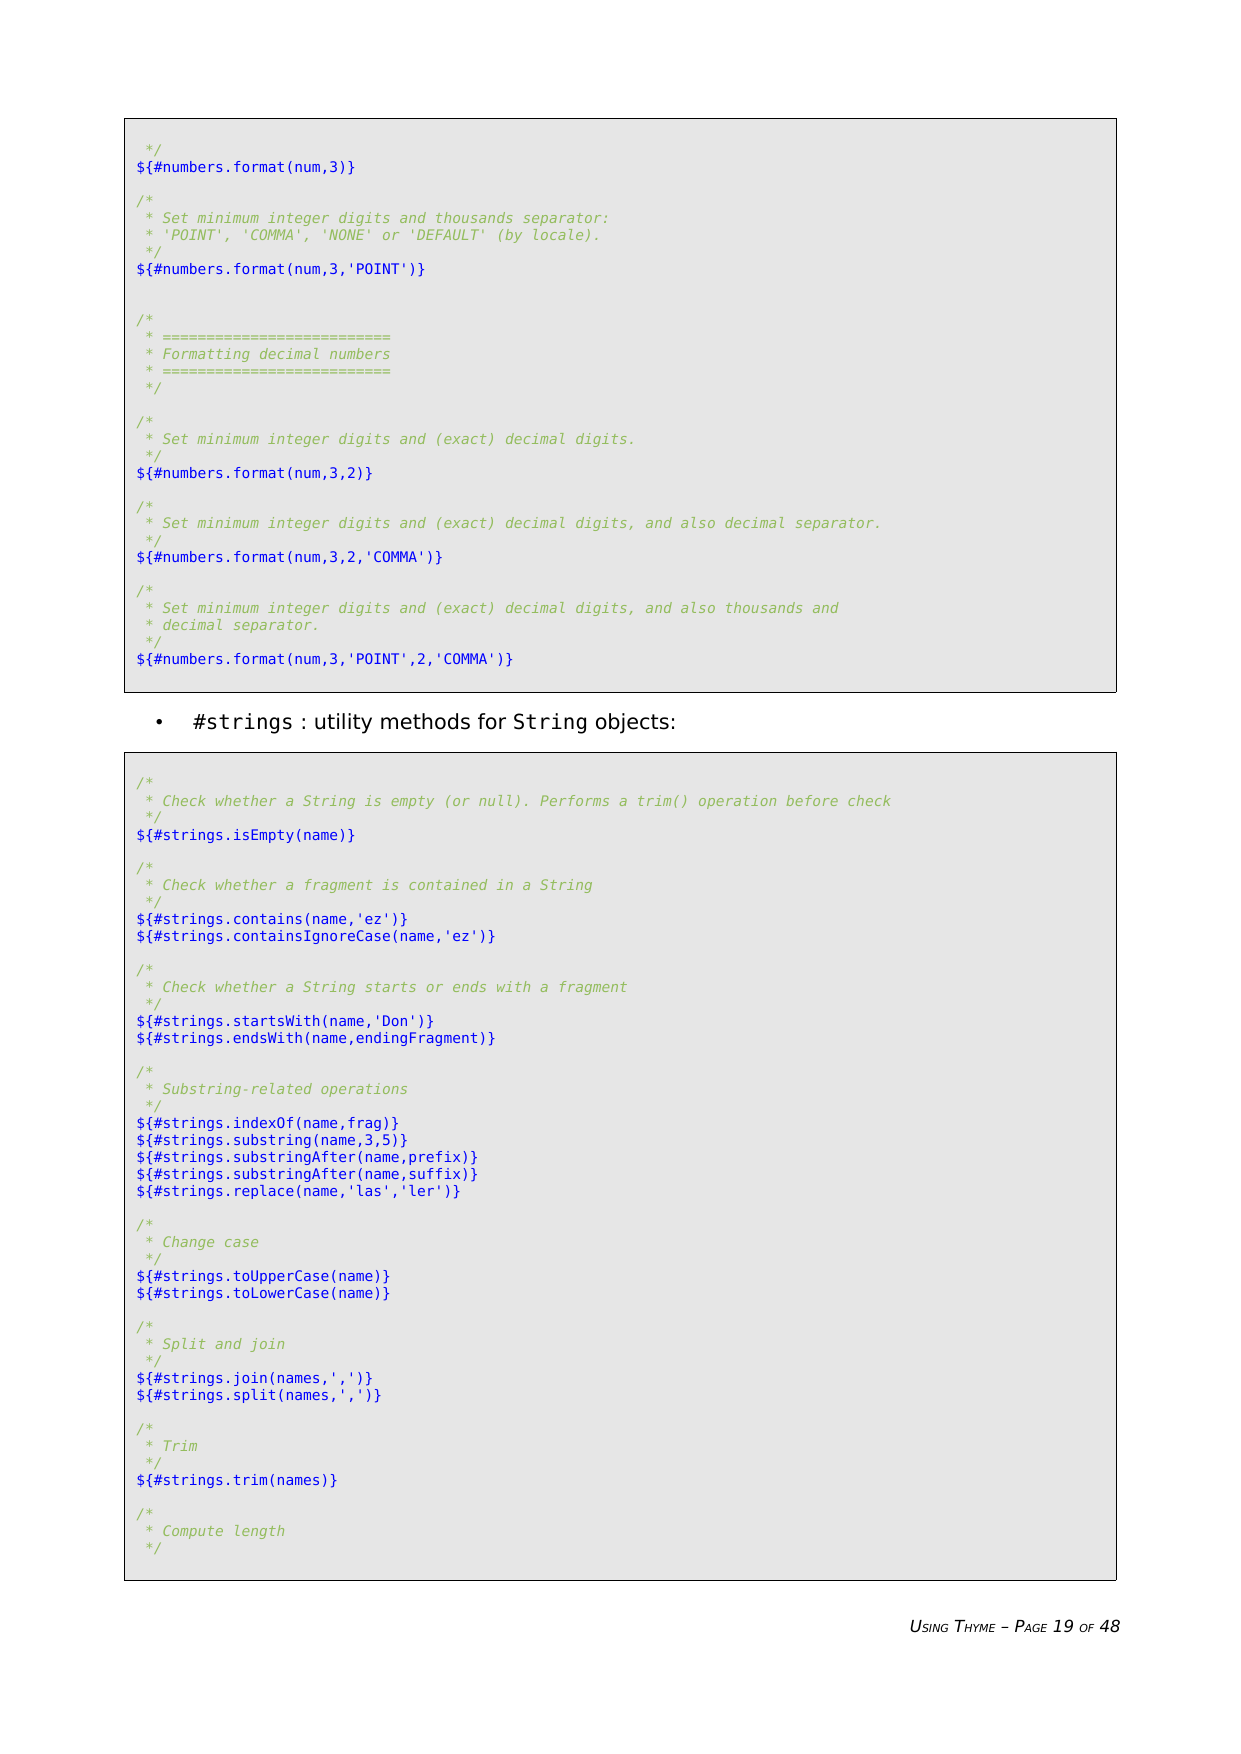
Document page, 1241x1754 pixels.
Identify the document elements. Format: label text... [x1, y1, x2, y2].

text /* * Check whether a String is empty (or null). Performs a trim() operation before check */ ${#strings.isEmpty(name)} /* * Check whether a fragment is contained in a String */ ${#strings.contains(name,'ez')} ${#strings.containsIgnoreCase(name,'ez')} /* * Check whether a String starts or ends with a fragment */ ${#strings.startsWith(name,'Don')} ${#strings.endsWith(name,endingFragment)} /* * Substring-related operations */ ${#strings.indexOf(name,frag)} ${#strings.substring(name,3,5)} ${#strings.substringAfter(name,prefix)} ${#strings.substringAfter(name,suffix)} ${#strings.replace(name,'las','ler')} /* * Change case */ ${#strings.toUpperCase(name)} ${#strings.toLowerCase(name)} /* * Split and join */ ${#strings.join(names,',')} ${#strings.split(names,',')} /* * Trim */ ${#strings.trim(names)} /* * Compute length */ [125, 753, 1116, 1580]
list #strings : utility methods for String objects: [156, 710, 1122, 734]
text */ ${#numbers.format(num,3)} /* * Set minimum integer digits and thousands separator: * 'POINT', 'COMMA', 'NONE' or 'DEFAULT' (by locale). */ ${#numbers.format(num,3,'POINT')} /* * ========================== * Formatting decimal numbers * ========================== */ /* * Set minimum integer digits and (exact) decimal digits. */ ${#numbers.format(num,3,2)} /* * Set minimum integer digits and (exact) decimal digits, and also decimal separator. */ ${#numbers.format(num,3,2,'COMMA')} /* * Set minimum integer digits and (exact) decimal digits, and also thousands and * decimal separator. */ ${#numbers.format(num,3,'POINT',2,'COMMA')} [125, 119, 1116, 692]
